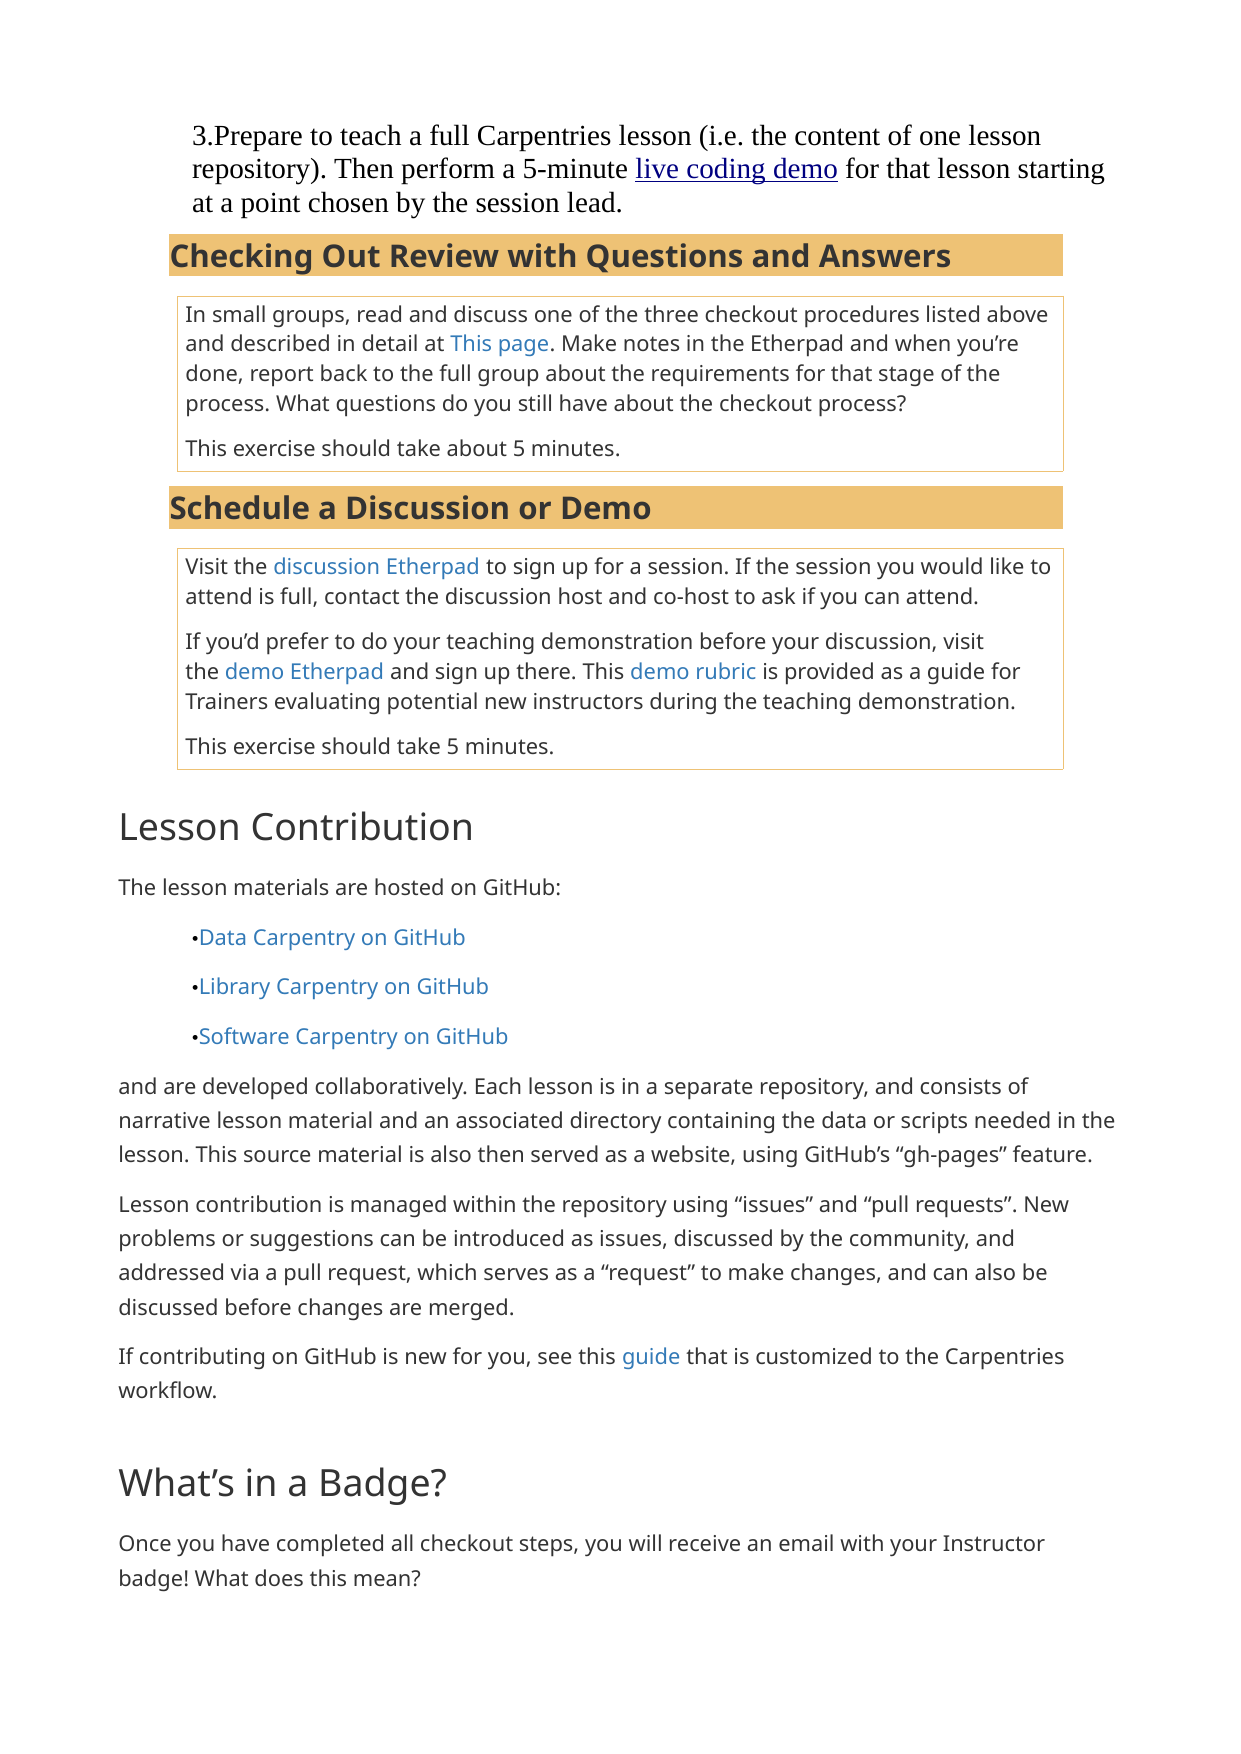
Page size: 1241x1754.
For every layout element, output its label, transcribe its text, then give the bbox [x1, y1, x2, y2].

text If you’d prefer to do your teaching demonstration before your discussion, visit the demo Etherpad and sign up there. This demo rubric is provided as a guide for Trainers evaluating potential new instructors during the teaching demonstration. [178, 623, 1063, 715]
subtitle What’s in a Badge? [118, 1457, 1122, 1508]
subtitle Schedule a Discussion or Demo [169, 486, 1063, 529]
subtitle Checking Out Review with Questions and Answers [169, 234, 1063, 276]
text Visit the discussion Etherpad to sign up for a session. If the session you would like to attend is full, contact the discussion host and co-host to ask if you can attend. [178, 549, 1063, 610]
text If contributing on GitHub is new for you, see this guide that is customized to the Carpentries workflow. [118, 1341, 1122, 1405]
text and are developed collaboratively. Each lesson is in a separate repository, and consists of narrative lesson material and an associated directory containing the data or scripts needed in the lesson. This source material is also then served as a website, using GitHub’s “gh-pages” feature. [118, 1071, 1122, 1169]
list Library Carpentry on GitHub [118, 971, 1122, 1001]
text This exercise should take 5 minutes. [178, 728, 1063, 769]
text This exercise should take about 5 minutes. [178, 430, 1063, 471]
list Software Carpentry on GitHub [118, 1021, 1122, 1051]
text The lesson materials are hosted on GitHub: [118, 872, 1122, 902]
list Prepare to teach a full Carpentries lesson (i.e. the content of one lesson repository). Then perform a 5-minute live coding demo for that lesson starting at a point chosen by the session lead. [118, 118, 1122, 219]
list Data Carpentry on GitHub [118, 922, 1122, 951]
subtitle Lesson Contribution [118, 800, 1122, 851]
text Lesson contribution is managed within the repository using “issues” and “pull requests”. New problems or suggestions can be introduced as issues, discussed by the community, and addressed via a pull request, which serves as a “request” to make changes, and can also be discussed before changes are merged. [118, 1189, 1122, 1321]
text Once you have completed all checkout steps, you will receive an email with your Instructor badge! What does this mean? [118, 1528, 1122, 1592]
text In small groups, read and discuss one of the three checkout procedures listed above and described in detail at This page. Make notes in the Etherpad and when you’re done, report back to the full group about the requirements for that stage of the process. What questions do you still have about the checkout process? [178, 297, 1063, 418]
